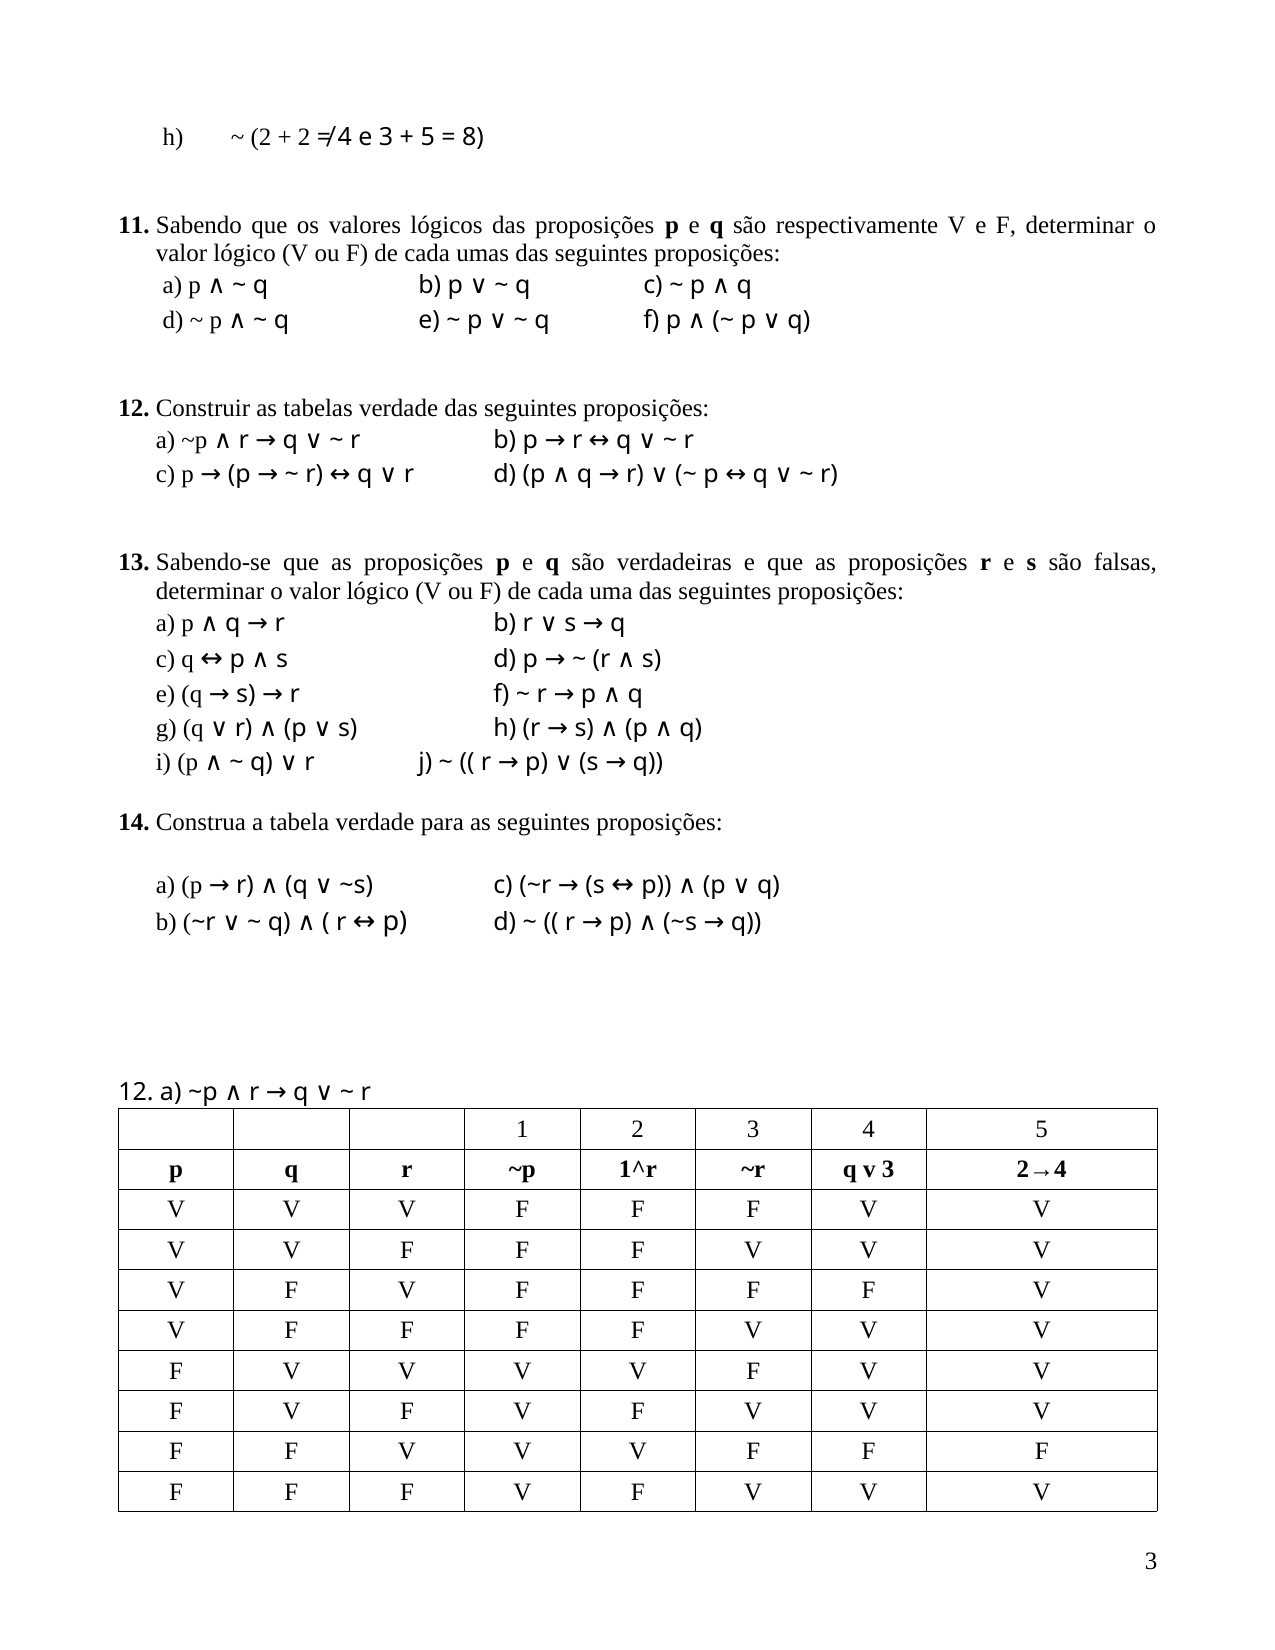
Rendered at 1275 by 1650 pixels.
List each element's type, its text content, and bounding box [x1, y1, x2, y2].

table_cell V [234, 1391, 349, 1431]
table_cell V [812, 1472, 926, 1511]
table_cell F [119, 1432, 233, 1471]
table_cell 2→4 [927, 1150, 1157, 1189]
table_cell V [812, 1311, 926, 1350]
table_cell V [927, 1230, 1157, 1269]
table_cell V [465, 1432, 580, 1471]
table_cell V [234, 1351, 349, 1390]
table_cell F [234, 1432, 349, 1471]
text a) ~p ∧ r → q ∨ ~ r b) p → r ↔ q ∨ ~ r [156, 422, 1157, 456]
table_header 2 [581, 1109, 695, 1148]
table_cell F [234, 1311, 349, 1350]
table_cell V [119, 1270, 233, 1310]
table_cell V [812, 1190, 926, 1229]
table_cell F [696, 1351, 811, 1390]
table_header [350, 1109, 464, 1148]
table_cell V [812, 1230, 926, 1269]
table_cell F [465, 1230, 580, 1269]
table_cell F [465, 1190, 580, 1229]
table_cell V [581, 1432, 695, 1471]
table_cell V [927, 1311, 1157, 1350]
text 12. a) ~p ∧ r → q ∨ ~ r [118, 1074, 1157, 1108]
table_cell F [812, 1432, 926, 1471]
list ~ (2 + 2 ≠ 4 e 3 + 5 = 8) [162, 118, 1157, 152]
table_cell V [350, 1190, 464, 1229]
table_cell F [581, 1230, 695, 1269]
table_cell V [581, 1351, 695, 1390]
table_cell V [234, 1230, 349, 1269]
table_cell F [350, 1230, 464, 1269]
table_cell V [350, 1351, 464, 1390]
table_cell V [812, 1391, 926, 1431]
table_cell q v 3 [812, 1150, 926, 1189]
table_cell F [234, 1270, 349, 1310]
table_cell V [696, 1472, 811, 1511]
table_cell V [119, 1230, 233, 1269]
table_cell F [581, 1270, 695, 1310]
table_cell F [350, 1472, 464, 1511]
table_cell F [350, 1391, 464, 1431]
text d) ~ p ∧ ~ q e) ~ p ∨ ~ q f) p ∧ (~ p ∨ q) [162, 301, 1157, 335]
table_cell F [581, 1472, 695, 1511]
table_cell ~r [696, 1150, 811, 1189]
table_cell V [465, 1472, 580, 1511]
table_cell ~p [465, 1150, 580, 1189]
table_cell F [350, 1311, 464, 1350]
table_header [234, 1109, 349, 1148]
table_cell r [350, 1150, 464, 1189]
table_cell F [119, 1351, 233, 1390]
list Sabendo que os valores lógicos das proposições p e q são respectivamente V e F, determinar o valor lógico (V ou F) de cada umas das seguintes proposições: [118, 210, 1157, 267]
table_cell V [119, 1190, 233, 1229]
text g) (q ∨ r) ∧ (p ∨ s) h) (r → s) ∧ (p ∧ q) [156, 710, 1157, 744]
text e) (q → s) → r f) ~ r → p ∧ q [156, 676, 1157, 710]
table_cell V [350, 1432, 464, 1471]
table_header [119, 1109, 233, 1148]
table_cell F [465, 1311, 580, 1350]
table_cell F [581, 1391, 695, 1431]
table_header 5 [927, 1109, 1157, 1148]
table_cell F [119, 1391, 233, 1431]
table_cell V [927, 1391, 1157, 1431]
table_header 1 [465, 1109, 580, 1148]
table_cell F [696, 1432, 811, 1471]
table_cell F [696, 1190, 811, 1229]
text i) (p ∧ ~ q) ∨ r j) ~ (( r → p) ∨ (s → q)) [156, 744, 1157, 778]
table_cell V [696, 1230, 811, 1269]
table_cell V [696, 1311, 811, 1350]
table_cell F [927, 1432, 1157, 1471]
text a) (p → r) ∧ (q ∨ ~s) c) (~r → (s ↔ p)) ∧ (p ∨ q) [156, 864, 1157, 901]
list Construir as tabelas verdade das seguintes proposições: [118, 393, 1157, 422]
table_cell V [927, 1270, 1157, 1310]
table_cell V [927, 1472, 1157, 1511]
table_cell F [465, 1270, 580, 1310]
table_cell V [812, 1351, 926, 1390]
table_cell F [234, 1472, 349, 1511]
text a) p ∧ q → r b) r ∨ s → q [156, 605, 1157, 639]
table_header 3 [696, 1109, 811, 1148]
table_cell V [234, 1190, 349, 1229]
table_cell F [696, 1270, 811, 1310]
text a) p ∧ ~ q b) p ∨ ~ q c) ~ p ∧ q [162, 267, 1157, 301]
table_cell p [119, 1150, 233, 1189]
table_cell F [581, 1311, 695, 1350]
table_cell q [234, 1150, 349, 1189]
list Construa a tabela verdade para as seguintes proposições: [118, 807, 1157, 835]
table_cell V [927, 1351, 1157, 1390]
table_cell V [465, 1391, 580, 1431]
table_cell 1^r [581, 1150, 695, 1189]
table_cell F [581, 1190, 695, 1229]
table_cell V [119, 1311, 233, 1350]
table_header 4 [812, 1109, 926, 1148]
table_cell V [927, 1190, 1157, 1229]
text b) (~r ∨ ~ q) ∧ ( r ↔ p) d) ~ (( r → p) ∧ (~s → q)) [156, 901, 1157, 938]
text c) p → (p → ~ r) ↔ q ∨ r d) (p ∧ q → r) ∨ (~ p ↔ q ∨ ~ r) [156, 456, 1157, 490]
table_cell V [350, 1270, 464, 1310]
table_cell F [119, 1472, 233, 1511]
table_cell V [465, 1351, 580, 1390]
list Sabendo-se que as proposições p e q são verdadeiras e que as proposições r e s são falsas, determinar o valor lógico (V ou F) de cada uma das seguintes proposições: [118, 547, 1157, 605]
table_cell V [696, 1391, 811, 1431]
text c) q ↔ p ∧ s d) p → ~ (r ∧ s) [156, 639, 1157, 676]
table_cell F [812, 1270, 926, 1310]
